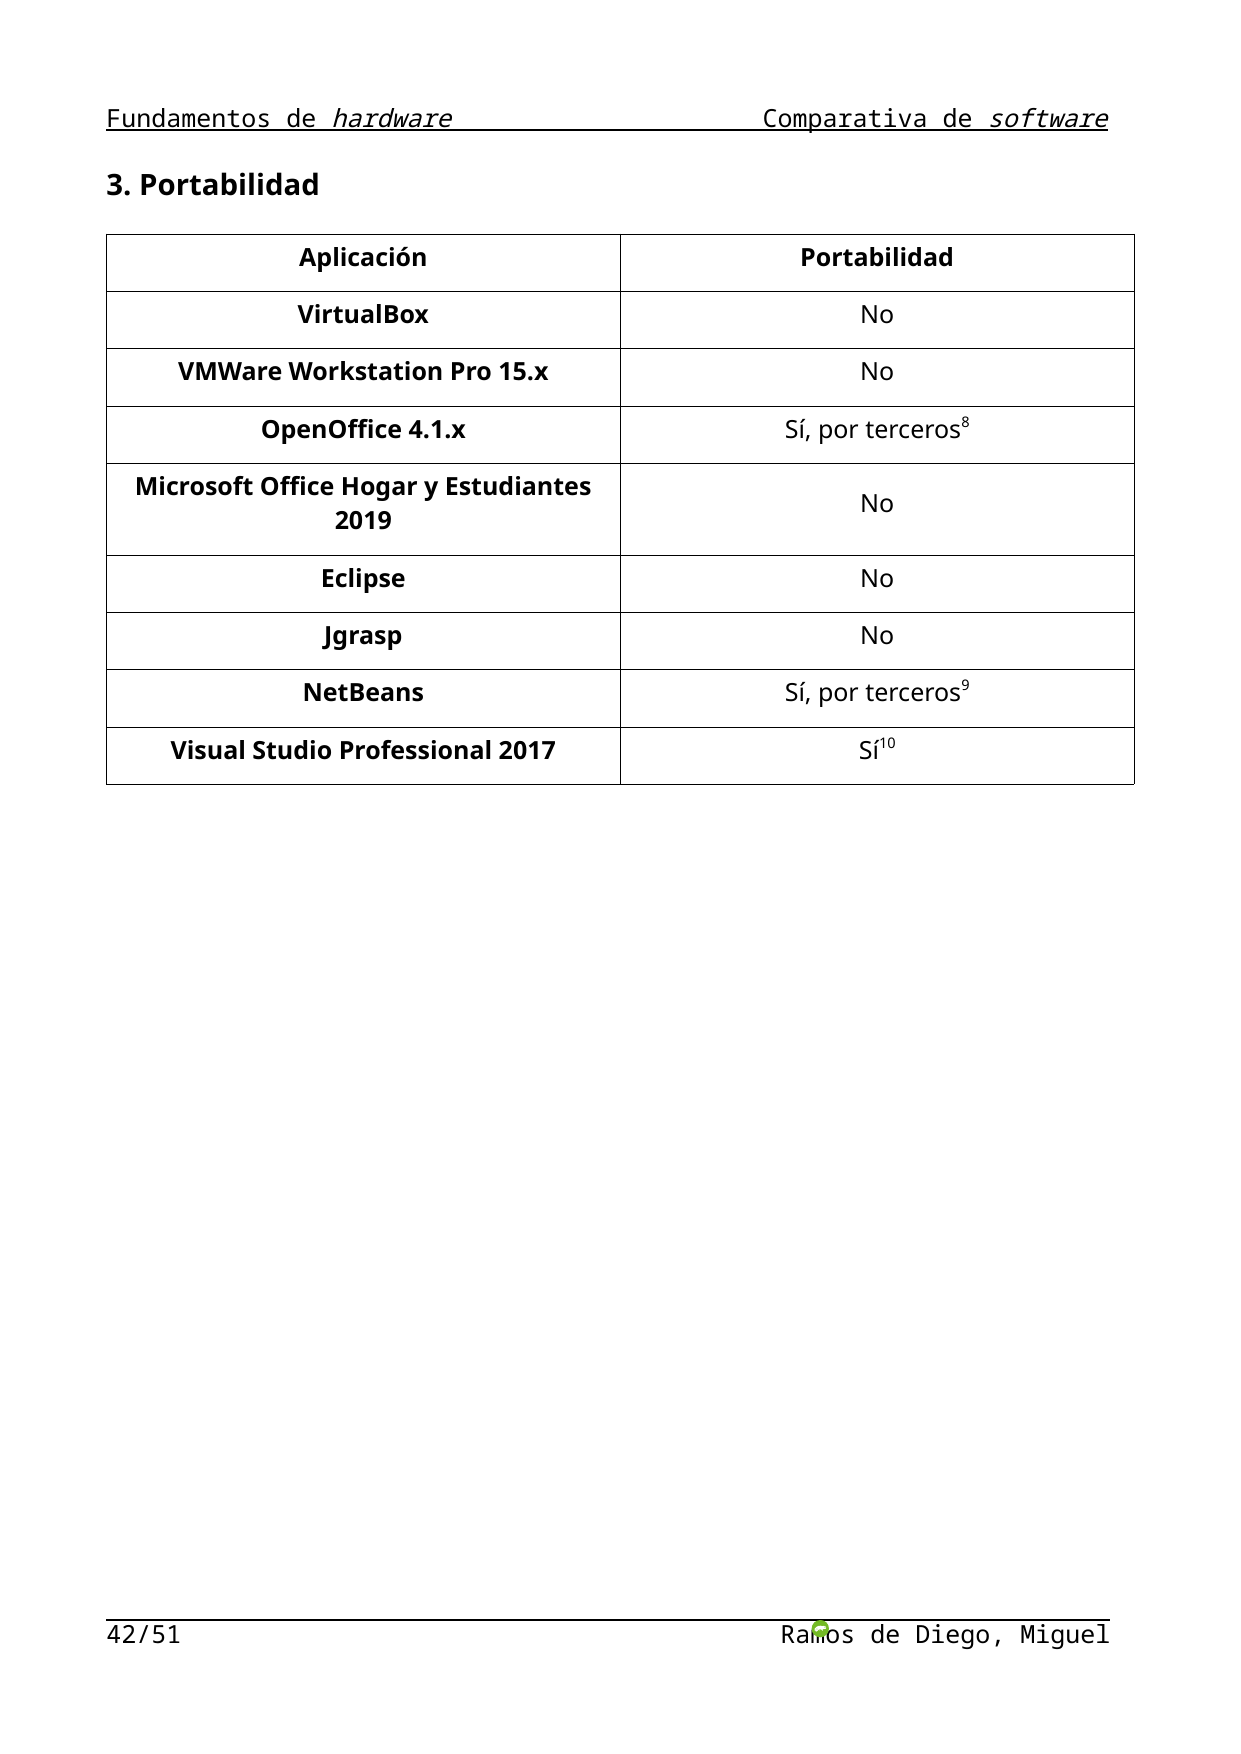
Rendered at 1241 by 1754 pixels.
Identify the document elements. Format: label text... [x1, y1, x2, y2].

table_cell NetBeans [107, 670, 620, 727]
table_cell Sí, por terceros8 [621, 407, 1134, 463]
table_header Aplicación [107, 235, 620, 291]
table_cell Eclipse [107, 556, 620, 612]
table_cell Sí10 [621, 728, 1134, 784]
table_cell No [621, 464, 1134, 554]
subtitle 3. Portabilidad [106, 164, 1134, 204]
table_cell Visual Studio Professional 2017 [107, 728, 620, 784]
table_header Portabilidad [621, 235, 1134, 291]
table_cell OpenOffice 4.1.x [107, 407, 620, 463]
table_cell VirtualBox [107, 292, 620, 348]
table_cell No [621, 556, 1134, 612]
table_cell Sí, por terceros9 [621, 670, 1134, 727]
table_cell No [621, 613, 1134, 669]
table_cell Microsoft Office Hogar y Estudiantes 2019 [107, 464, 620, 554]
table_cell No [621, 292, 1134, 348]
table_cell Jgrasp [107, 613, 620, 669]
table_cell No [621, 349, 1134, 406]
table_cell VMWare Workstation Pro 15.x [107, 349, 620, 406]
